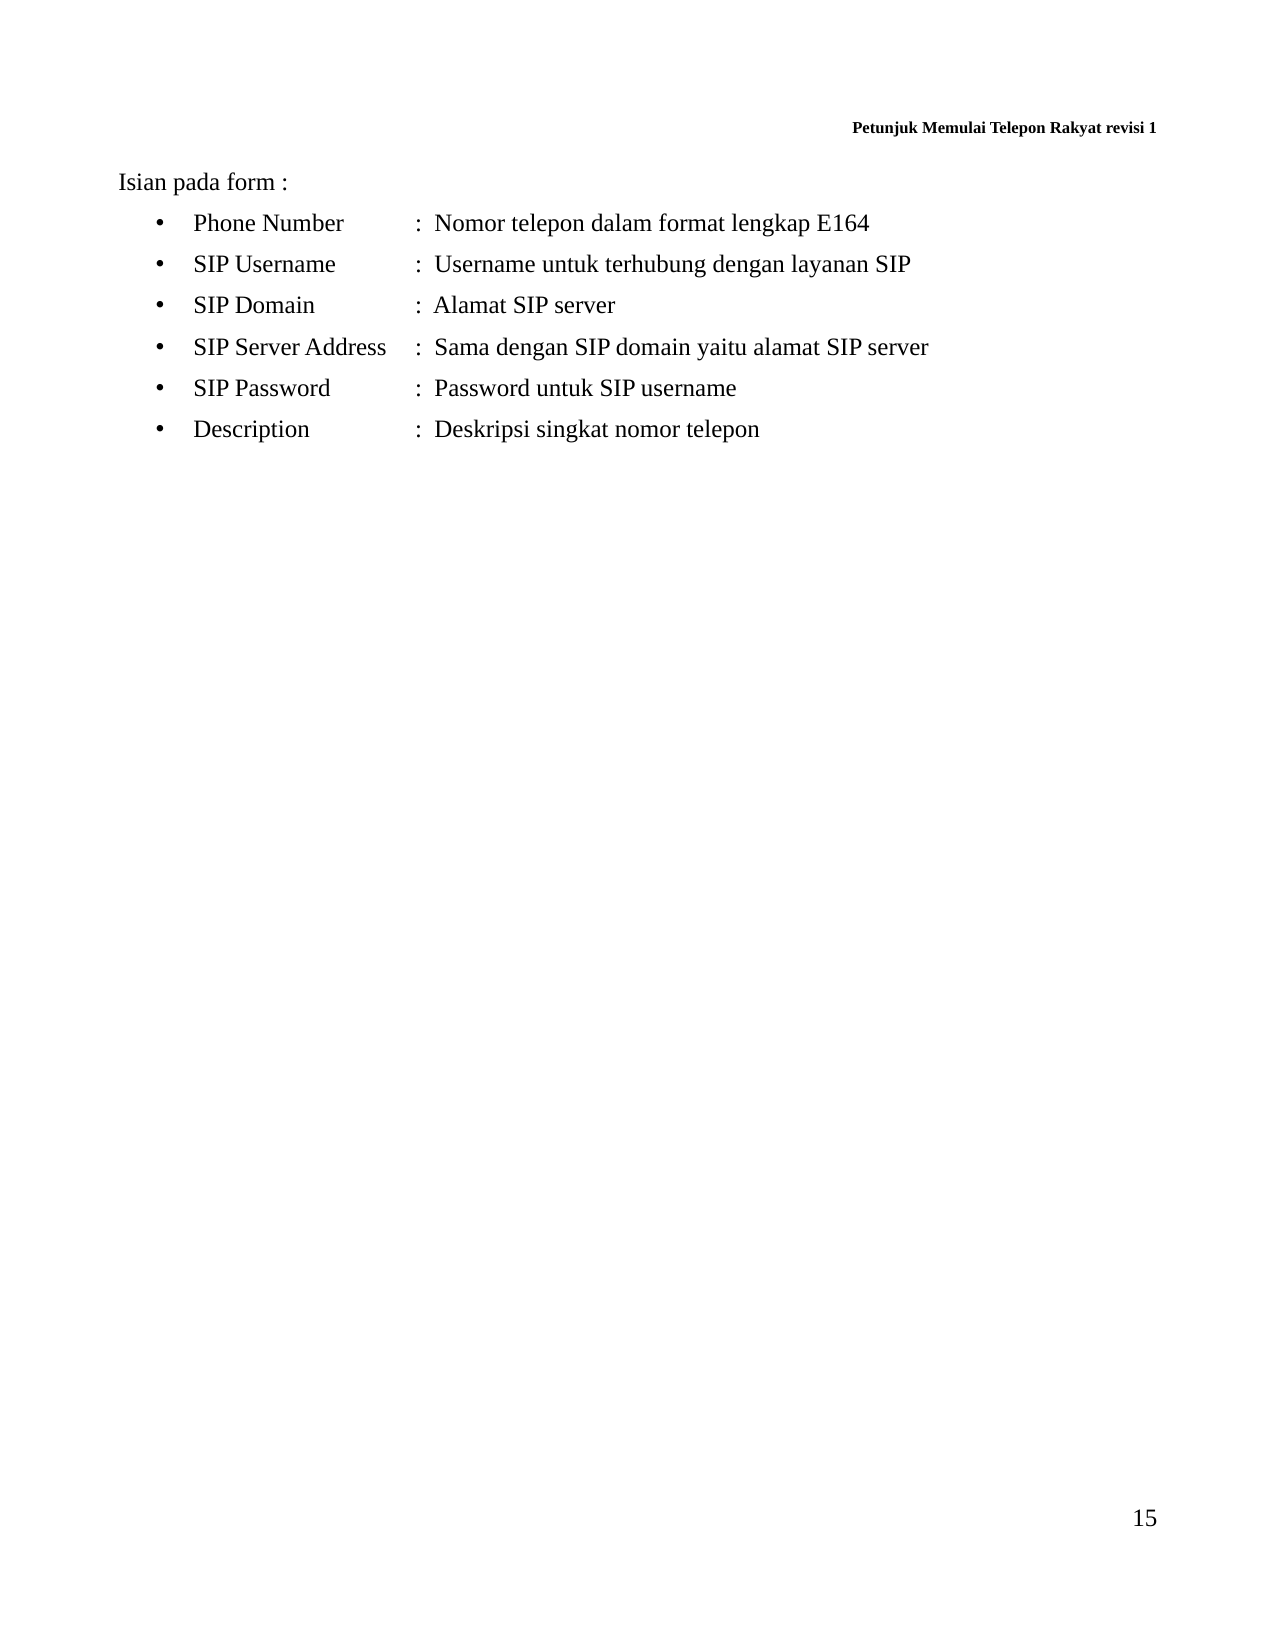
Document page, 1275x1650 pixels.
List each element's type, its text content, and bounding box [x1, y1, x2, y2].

list SIP Username : Username untuk terhubung dengan layanan SIP [156, 249, 1157, 278]
text Isian pada form : [118, 167, 1157, 196]
list Description : Deskripsi singkat nomor telepon [156, 414, 1157, 443]
list Phone Number : Nomor telepon dalam format lengkap E164 [156, 208, 1157, 237]
list SIP Server Address : Sama dengan SIP domain yaitu alamat SIP server [156, 332, 1157, 361]
list SIP Password : Password untuk SIP username [156, 373, 1157, 402]
list SIP Domain : Alamat SIP server [156, 291, 1157, 319]
